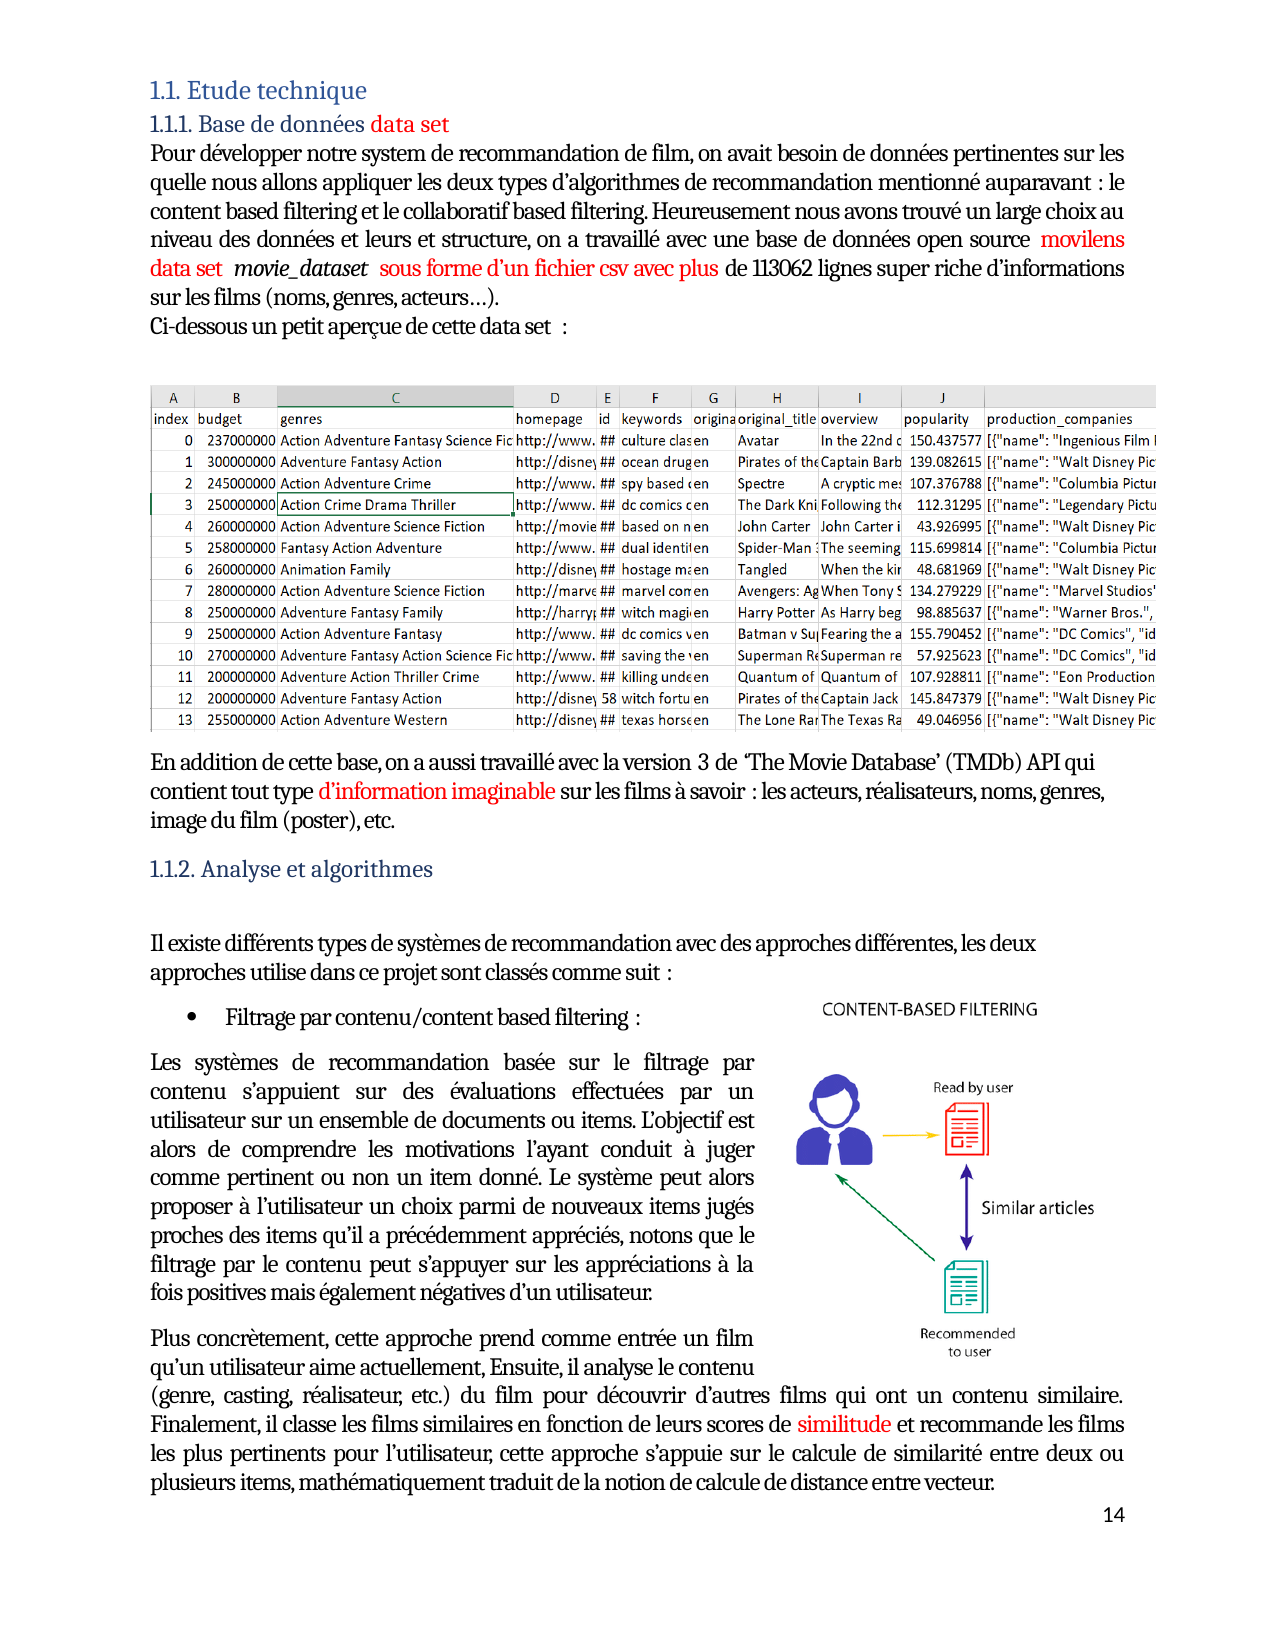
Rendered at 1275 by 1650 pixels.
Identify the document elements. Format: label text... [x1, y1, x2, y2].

text Il existe différents types de systèmes de recommandation avec des approches différentes, les deux approches utilise dans ce projet sont classés comme suit : [150, 929, 1125, 986]
text Ci-dessous un petit aperçue de cette data set : [150, 312, 1125, 340]
text Les systèmes de recommandation basée sur le filtrage par contenu s’appuient sur des évaluations effectuées par un utilisateur sur un ensemble de documents ou items. L’objectif est alors de comprendre les motivations l’ayant conduit à juger comme pertinent ou non un item donné. Le système peut alors proposer à l’utilisateur un choix parmi de nouveaux items jugés proches des items qu’il a précédemment appréciés, notons que le filtrage par le contenu peut s’appuyer sur les appréciations à la fois positives mais également négatives d’un utilisateur. [150, 1048, 755, 1307]
subtitle 1.1. Etude technique [150, 75, 1125, 106]
text Plus concrètement, cette approche prend comme entrée un film qu’un utilisateur aime actuellement, Ensuite, il analyse le contenu (genre, casting, réalisateur, etc.) du film pour découvrir d’autres films qui ont un contenu similaire. Finalement, il classe les films similaires en fonction de leurs scores de similitude et recommande les films les plus pertinents pour l’utilisateur, cette approche s’appuie sur le calcule de similarité entre deux ou plusieurs items, mathématiquement traduit de la notion de calcule de distance entre vecteur. [150, 1324, 1125, 1496]
subtitle 1.1.2. Analyse et algorithmes [150, 855, 1125, 884]
text Pour développer notre system de recommandation de film, on avait besoin de données pertinentes sur les quelle nous allons appliquer les deux types d’algorithmes de recommandation mentionné auparavant : le content based filtering et le collaboratif based filtering. Heureusement nous avons trouvé un large choix au niveau des données et leurs et structure, on a travaillé avec une base de données open source movilens data set movie_dataset sous forme d’un fichier csv avec plus de 113062 lignes super riche d’informations sur les films (noms, genres, acteurs…). [150, 139, 1125, 312]
text En addition de cette base, on a aussi travaillé avec la version 3 de ‘The Movie Database’ (TMDb) API qui contient tout type d’information imaginable sur les films à savoir : les acteurs, réalisateurs, noms, genres, image du film (poster), etc. [150, 748, 1125, 834]
list Filtrage par contenu/content based filtering : [187, 1003, 755, 1032]
subtitle 1.1.1. Base de données data set [150, 110, 1125, 139]
